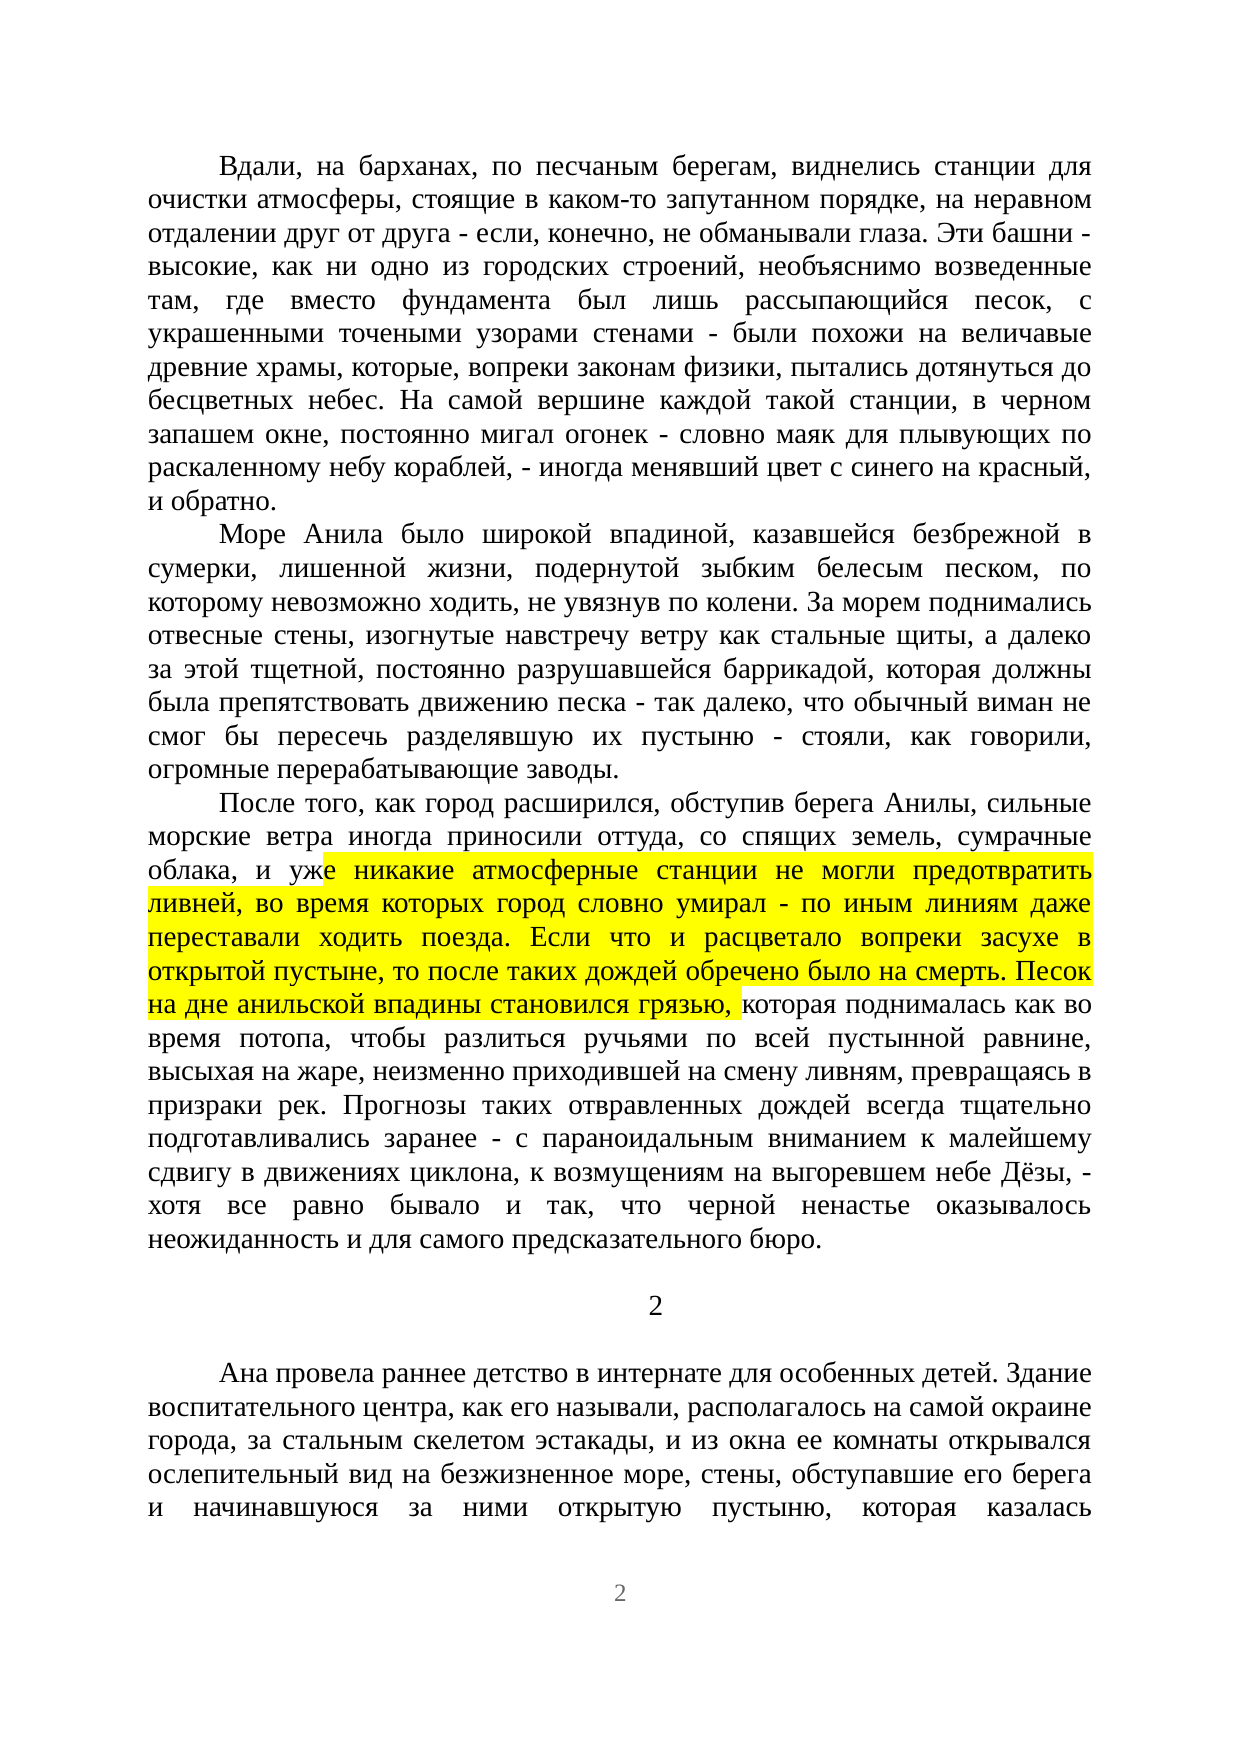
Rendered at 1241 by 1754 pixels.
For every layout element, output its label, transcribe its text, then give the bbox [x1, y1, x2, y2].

text Вдали, на барханах, по песчаным берегам, виднелись станции для очистки атмосферы, стоящие в каком-то запутанном порядке, на неравном отдалении друг от друга - если, конечно, не обманывали глаза. Эти башни - высокие, как ни одно из городских строений, необъяснимо возведенные там, где вместо фундамента был лишь рассыпающийся песок, с украшенными точеными узорами стенами - были похожи на величавые древние храмы, которые, вопреки законам физики, пытались дотянуться до бесцветных небес. На самой вершине каждой такой станции, в черном запашем окне, постоянно мигал огонек - словно маяк для плывующих по раскаленному небу кораблей, - иногда менявший цвет с синего на красный, и обратно. [148, 148, 1093, 517]
text Ана провела раннее детство в интернате для особенных детей. Здание воспитательного центра, как его называли, располагалось на самой окраине города, за стальным скелетом эстакады, и из окна ее комнаты открывался ослепительный вид на безжизненное море, стены, обступавшие его берега и начинавшуюся за ними открытую пустыню, которая казалась [148, 1355, 1093, 1523]
text После того, как город расширился, обступив берега Анилы, сильные морские ветра иногда приносили оттуда, со спящих земель, сумрачные облака, и уже никакие атмосферные станции не могли предотвратить ливней, во время которых город словно умирал - по иным линиям даже переставали ходить поезда. Если что и расцветало вопреки засухе в открытой пустыне, то после таких дождей обречено было на смерть. Песок на дне анильской впадины становился грязью, которая поднималась как во время потопа, чтобы разлиться ручьями по всей пустынной равнине, высыхая на жаре, неизменно приходившей на смену ливням, превращаясь в призраки рек. Прогнозы таких отвравленных дождей всегда тщательно подготавливались заранее - с параноидальным вниманием к малейшему сдвигу в движениях циклона, к возмущениям на выгоревшем небе Дёзы, - хотя все равно бывало и так, что черной ненастье оказывалось неожиданность и для самого предсказательного бюро. [148, 785, 1093, 1254]
text Море Анила было широкой впадиной, казавшейся безбрежной в сумерки, лишенной жизни, подернутой зыбким белесым песком, по которому невозможно ходить, не увязнув по колени. За морем поднимались отвесные стены, изогнутые навстречу ветру как стальные щиты, а далеко за этой тщетной, постоянно разрушавшейся баррикадой, которая должны была препятствовать движению песка - так далеко, что обычный виман не смог бы пересечь разделявшую их пустыню - стояли, как говорили, огромные перерабатывающие заводы. [148, 517, 1093, 785]
text 2 [148, 1288, 1093, 1322]
